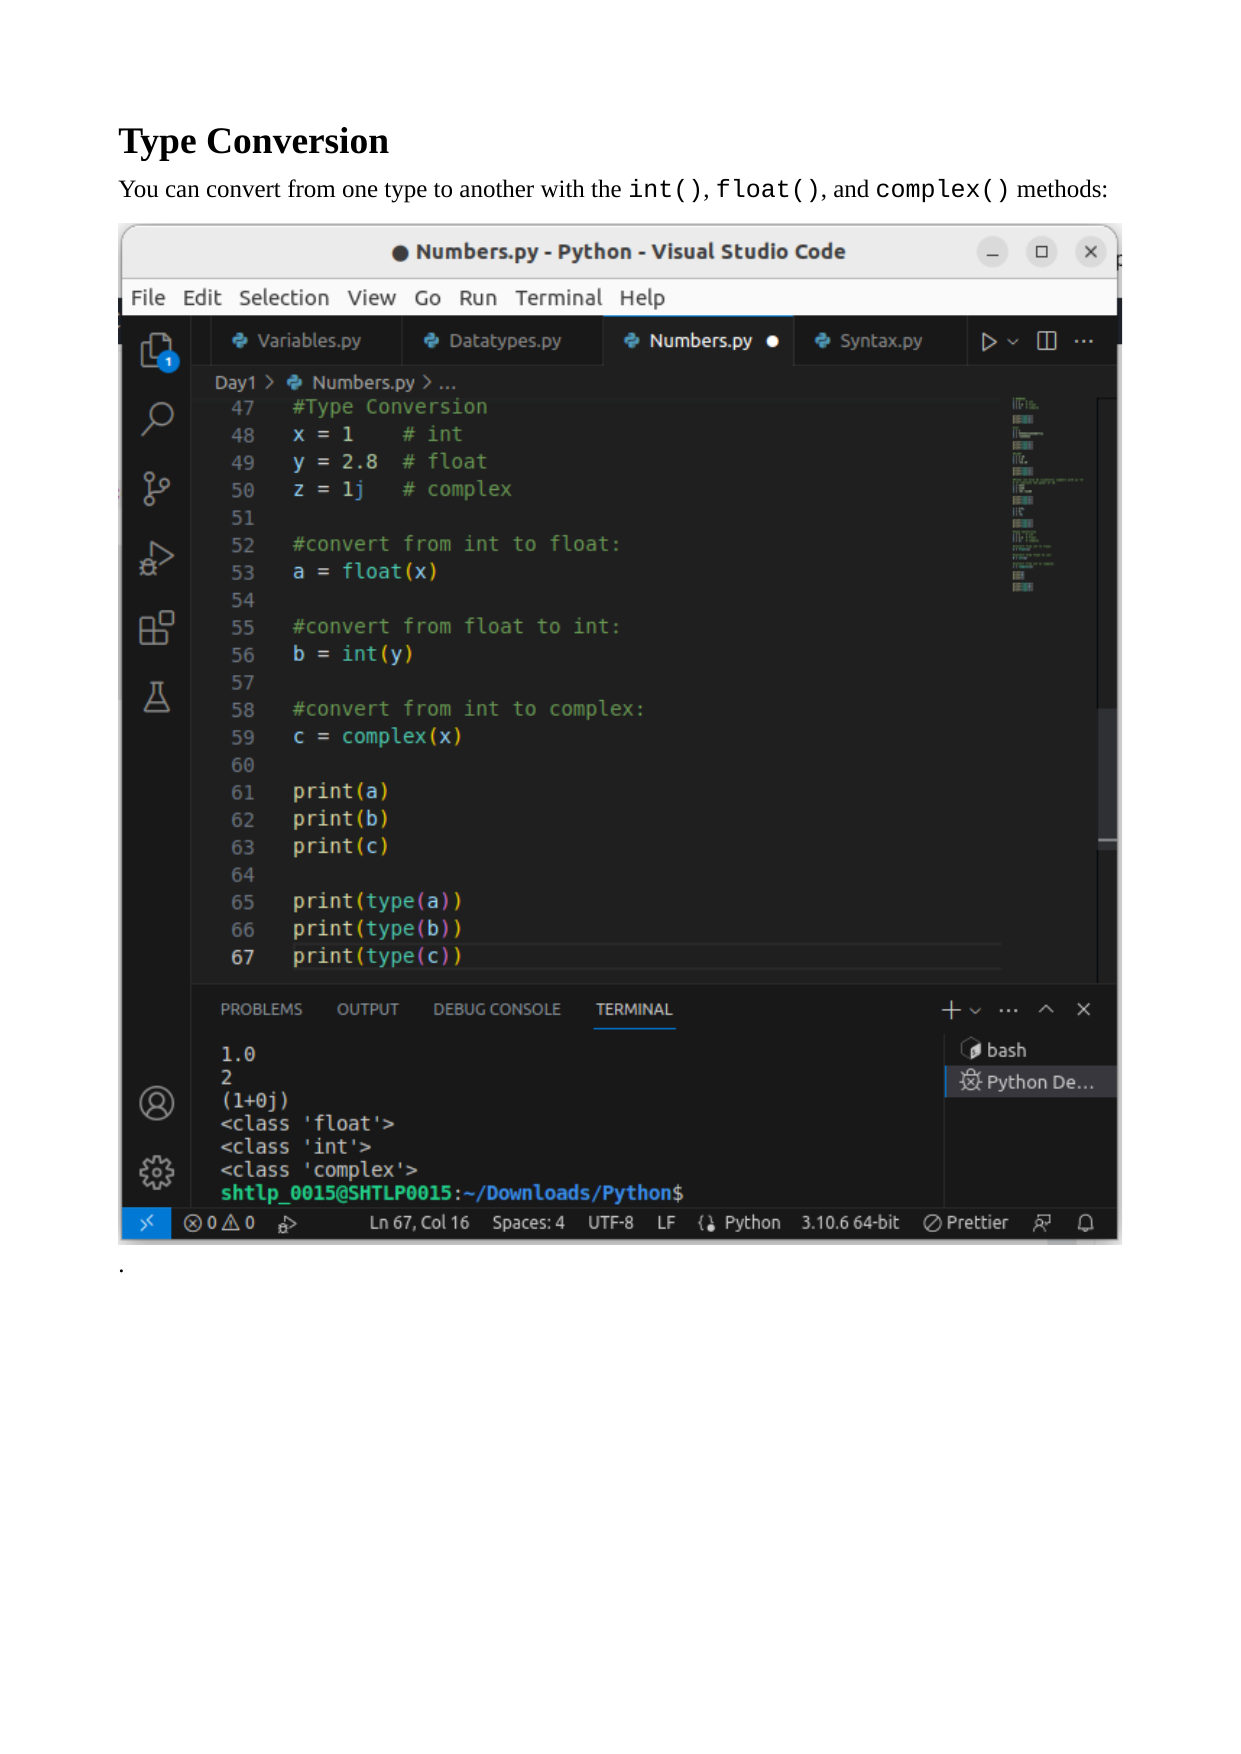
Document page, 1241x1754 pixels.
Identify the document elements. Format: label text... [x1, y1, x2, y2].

text You can convert from one type to another with the int(), float(), and complex() methods: [118, 174, 1122, 204]
picture [118, 223, 1123, 1245]
text . [118, 1245, 1122, 1278]
subtitle Type Conversion [118, 118, 1122, 161]
